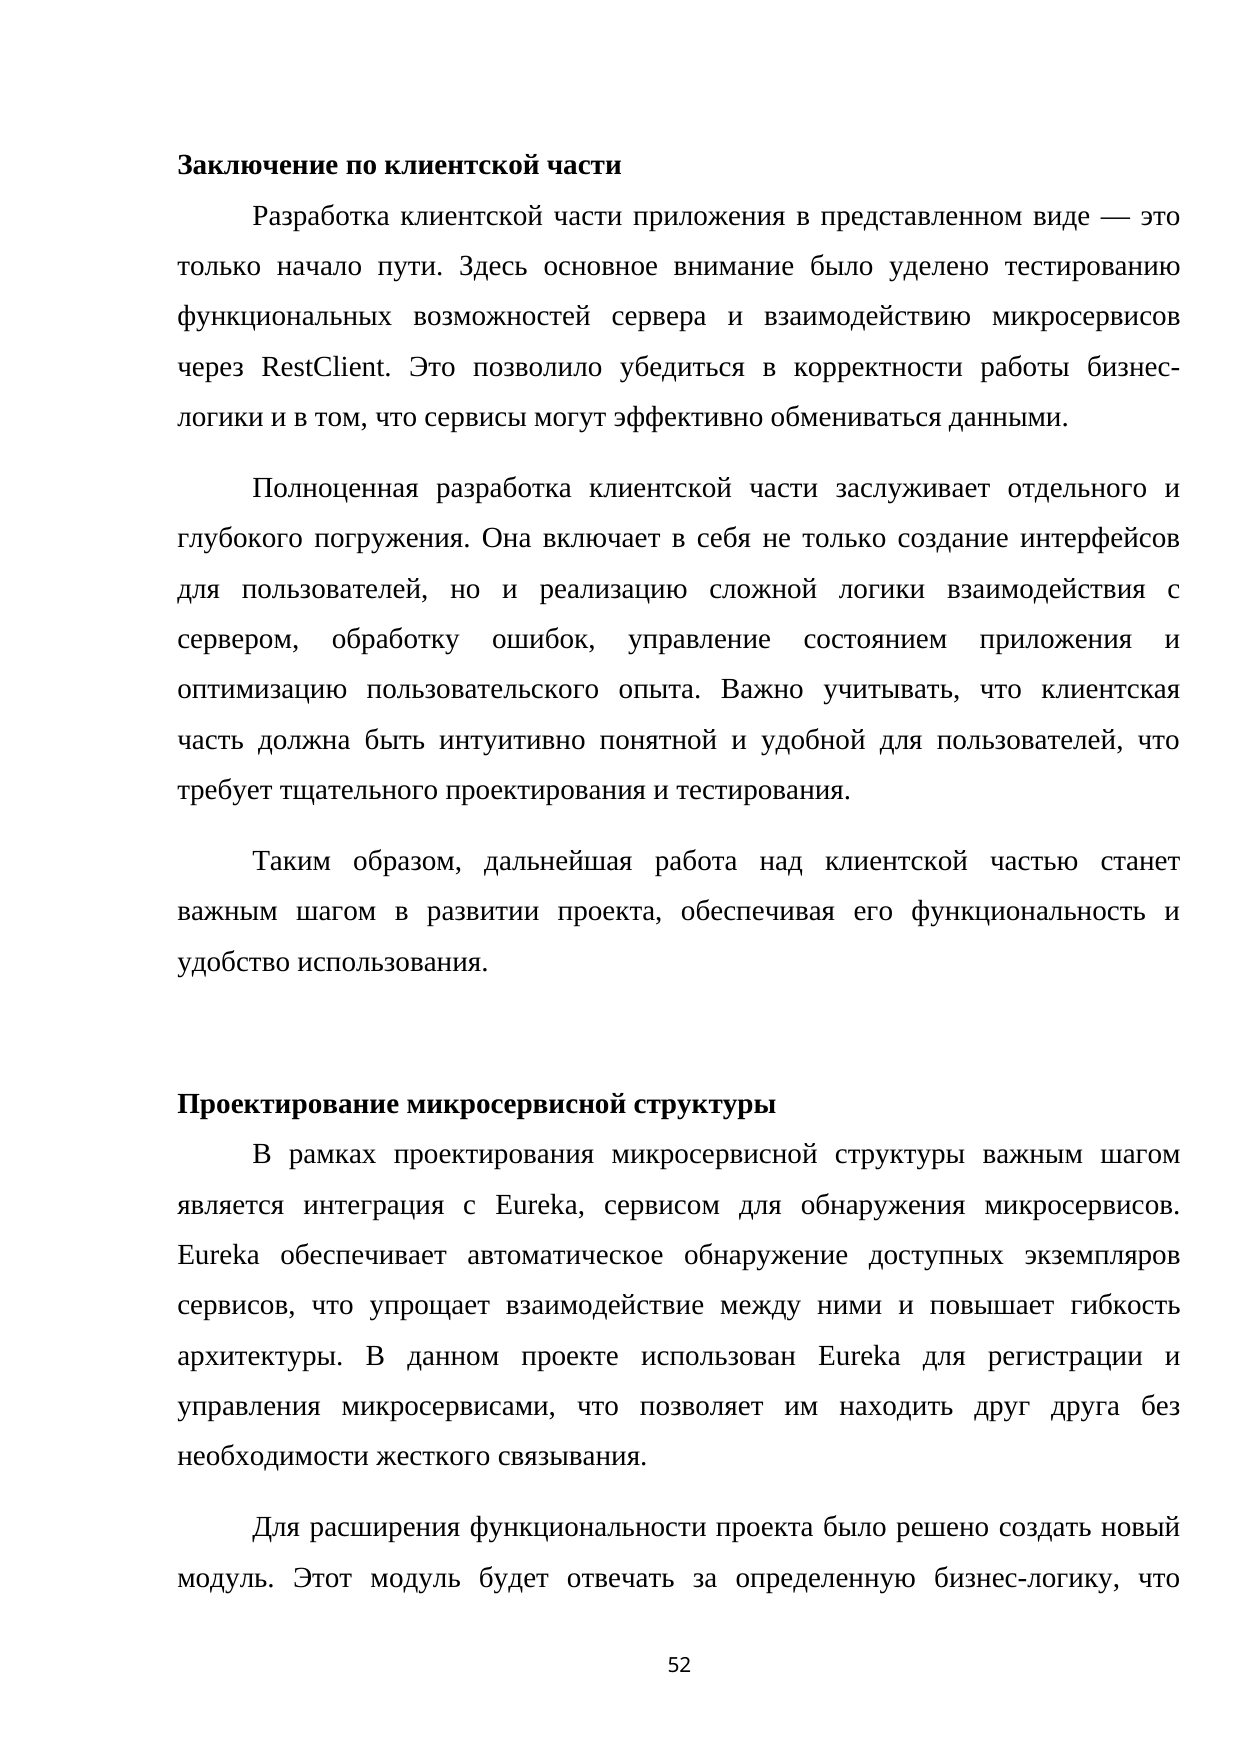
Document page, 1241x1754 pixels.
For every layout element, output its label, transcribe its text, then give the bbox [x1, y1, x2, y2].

text В рамках проектирования микросервисной структуры важным шагом является интеграция с Eureka, сервисом для обнаружения микросервисов. Eureka обеспечивает автоматическое обнаружение доступных экземпляров сервисов, что упрощает взаимодействие между ними и повышает гибкость архитектуры. В данном проекте использован Eureka для регистрации и управления микросервисами, что позволяет им находить друг друга без необходимости жесткого связывания. [177, 1136, 1181, 1472]
text Разработка клиентской части приложения в представленном виде — это только начало пути. Здесь основное внимание было уделено тестированию функциональных возможностей сервера и взаимодействию микросервисов через RestClient. Это позволило убедиться в корректности работы бизнес-логики и в том, что сервисы могут эффективно обмениваться данными. [177, 198, 1181, 433]
text Для расширения функциональности проекта было решено создать новый модуль. Этот модуль будет отвечать за определенную бизнес-логику, что [177, 1509, 1181, 1593]
text Таким образом, дальнейшая работа над клиентской частью станет важным шагом в развитии проекта, обеспечивая его функциональность и удобство использования. [177, 843, 1181, 977]
subtitle Проектирование микросервисной структуры [177, 1086, 1181, 1120]
text Полноценная разработка клиентской части заслуживает отдельного и глубокого погружения. Она включает в себя не только создание интерфейсов для пользователей, но и реализацию сложной логики взаимодействия с сервером, обработку ошибок, управление состоянием приложения и оптимизацию пользовательского опыта. Важно учитывать, что клиентская часть должна быть интуитивно понятной и удобной для пользователей, что требует тщательного проектирования и тестирования. [177, 470, 1181, 806]
subtitle Заключение по клиентской части [177, 147, 1181, 181]
